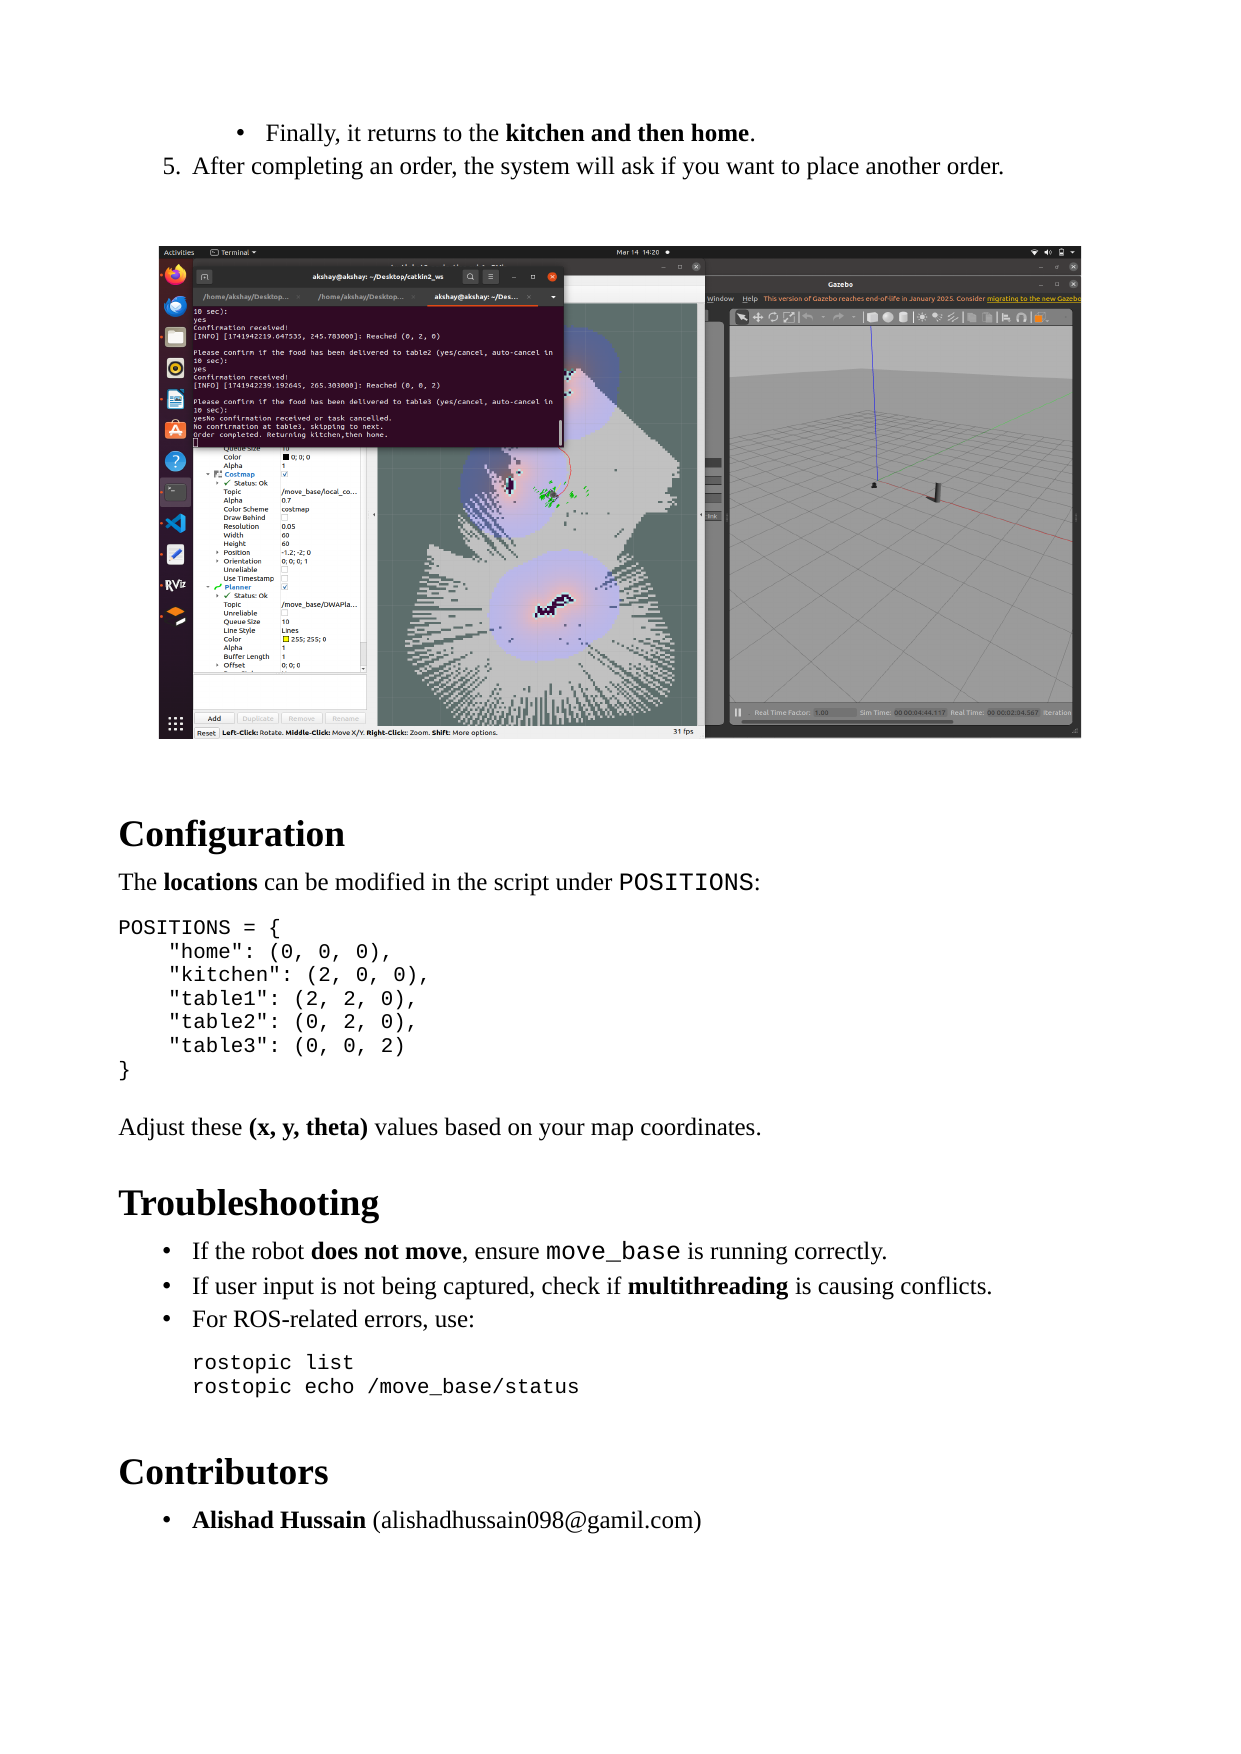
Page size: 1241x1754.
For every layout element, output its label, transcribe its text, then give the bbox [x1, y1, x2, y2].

text "table1": (2, 2, 0), [118, 988, 1122, 1012]
text "table2": (0, 2, 0), [118, 1012, 1122, 1035]
text The locations can be modified in the script under POSITIONS: [118, 867, 1122, 898]
list rostopic list [162, 1352, 1122, 1376]
list If the robot does not move, ensure move_base is running correctly. [162, 1236, 1122, 1267]
subtitle Configuration [118, 811, 1122, 854]
subtitle Troubleshooting [118, 1180, 1122, 1223]
text POSITIONS = { [118, 917, 1122, 941]
list For ROS-related errors, use: [162, 1304, 1122, 1333]
picture [158, 246, 1082, 739]
text "kitchen": (2, 0, 0), [118, 964, 1122, 988]
text "table3": (0, 0, 2) [118, 1035, 1122, 1059]
subtitle Contributors [118, 1450, 1122, 1493]
list After completing an order, the system will ask if you want to place another order. [162, 151, 1122, 180]
list If user input is not being captured, check if multithreading is causing conflicts. [162, 1271, 1122, 1300]
text "home": (0, 0, 0), [118, 941, 1122, 964]
list rostopic echo /move_base/status [162, 1376, 1122, 1399]
list Finally, it returns to the kitchen and then home. [236, 118, 1122, 147]
text Adjust these (x, y, theta) values based on your map coordinates. [118, 1112, 1122, 1141]
text } [118, 1059, 1122, 1082]
list Alishad Hussain (alishadhussain098@gamil.com) [162, 1505, 1122, 1534]
